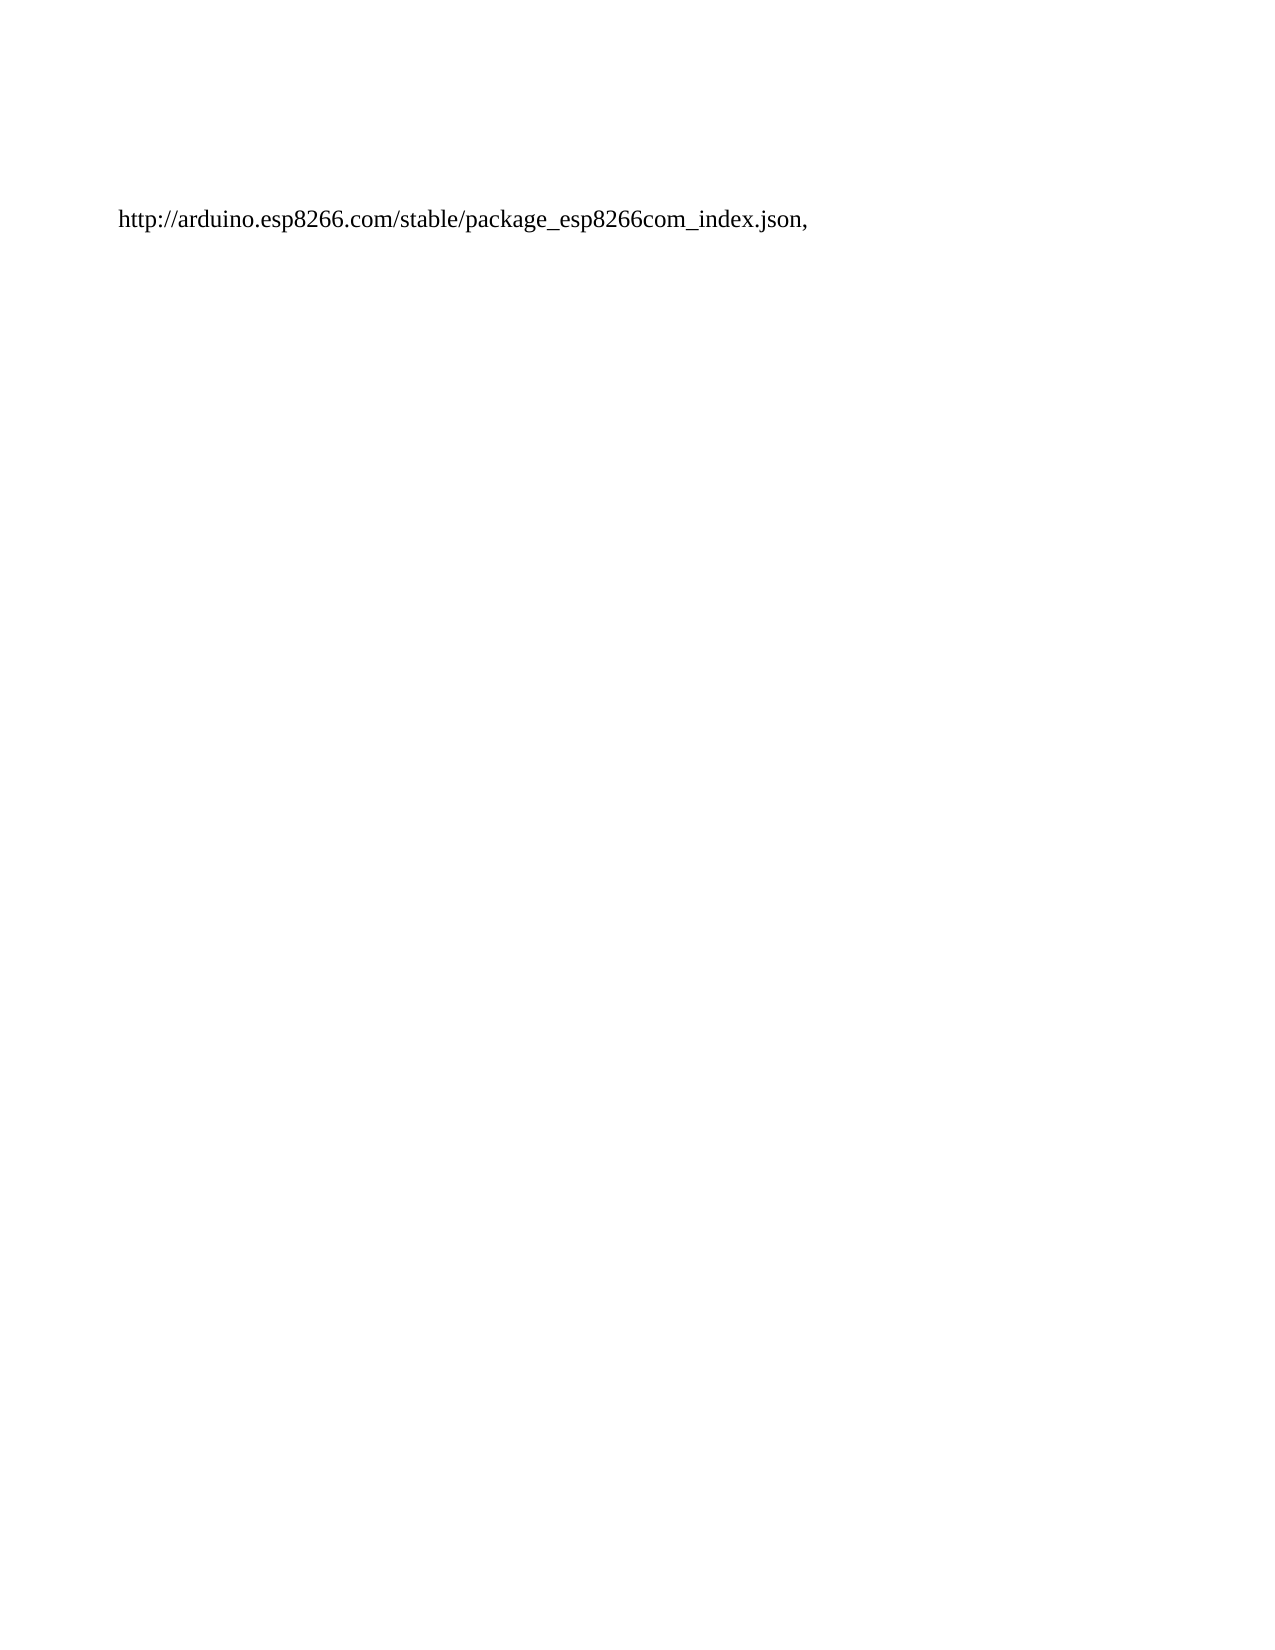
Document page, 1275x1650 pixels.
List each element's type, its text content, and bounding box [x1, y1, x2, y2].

text http://arduino.esp8266.com/stable/package_esp8266com_index.json, [118, 204, 1157, 233]
